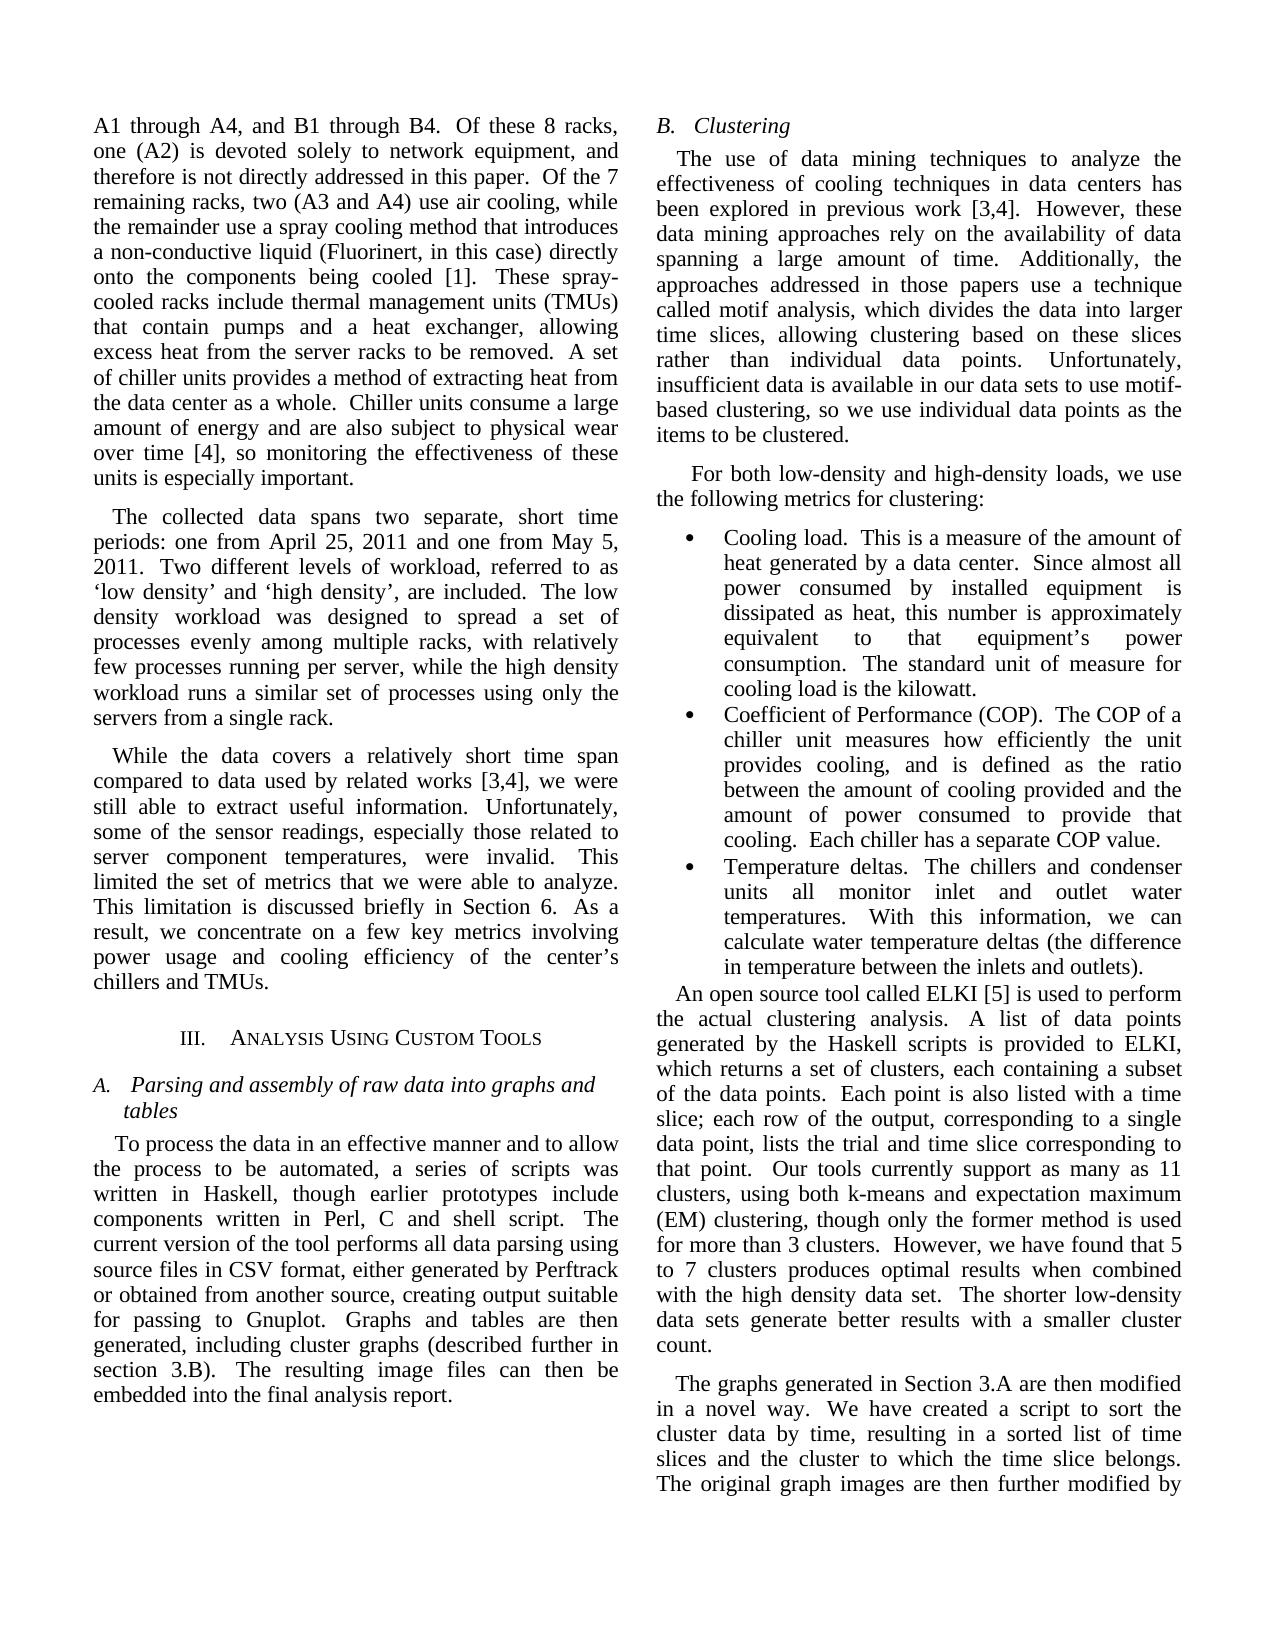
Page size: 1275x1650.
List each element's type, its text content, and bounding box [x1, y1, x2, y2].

list Coefficient of Performance (COP). The COP of a chiller unit measures how efficiently the unit provides cooling, and is defined as the ratio between the amount of cooling provided and the amount of power consumed to provide that cooling. Each chiller has a separate COP value. [686, 701, 1182, 853]
text The collected data spans two separate, short time periods: one from April 25, 2011 and one from May 5, 2011. Two different levels of workload, referred to as ‘low density’ and ‘high density’, are included. The low density workload was designed to spread a set of processes evenly among multiple racks, with relatively few processes running per server, while the high density workload runs a similar set of processes using only the servers from a single rack. [93, 503, 619, 730]
subtitle Analysis Using Custom Tools [93, 1024, 619, 1050]
text The graphs generated in Section 3.A are then modified in a novel way. We have created a script to sort the cluster data by time, resulting in a sorted list of time slices and the cluster to which the time slice belongs. The original graph images are then further modified by [656, 1370, 1182, 1497]
text To process the data in an effective manner and to allow the process to be automated, a series of scripts was written in Haskell, though earlier prototypes include components written in Perl, C and shell script. The current version of the tool performs all data parsing using source files in CSV format, either generated by Perftrack or obtained from another source, creating output suitable for passing to Gnuplot. Graphs and tables are then generated, including cluster graphs (described further in section 3.B). The resulting image files can then be embedded into the final analysis report. [93, 1130, 619, 1407]
text For both low-density and high-density loads, we use the following metrics for clustering: [656, 460, 1182, 512]
text The use of data mining techniques to analyze the effectiveness of cooling techniques in data centers has been explored in previous work [3,4]. However, these data mining approaches rely on the availability of data spanning a large amount of time. Additionally, the approaches addressed in those papers use a technique called motif analysis, which divides the data into larger time slices, allowing clustering based on these slices rather than individual data points. Unfortunately, insufficient data is available in our data sets to use motif- based clustering, so we use individual data points as the items to be clustered. [656, 145, 1182, 448]
subtitle Parsing and assembly of raw data into graphs and tables [93, 1071, 619, 1124]
list Temperature deltas. The chillers and condenser units all monitor inlet and outlet water temperatures. With this information, we can calculate water temperature deltas (the difference in temperature between the inlets and outlets). [686, 853, 1182, 980]
text An open source tool called ELKI [5] is used to perform the actual clustering analysis. A list of data points generated by the Haskell scripts is provided to ELKI, which returns a set of clusters, each containing a subset of the data points. Each point is also listed with a time slice; each row of the output, corresponding to a single data point, lists the trial and time slice corresponding to that point. Our tools currently support as many as 11 clusters, using both k-means and expectation maximum (EM) clustering, though only the former method is used for more than 3 clusters. However, we have found that 5 to 7 clusters produces optimal results when combined with the high density data set. The shorter low-density data sets generate better results with a smaller cluster count. [656, 980, 1182, 1357]
subtitle Clustering [656, 112, 1182, 139]
text While the data covers a relatively short time span compared to data used by related works [3,4], we were still able to extract useful information. Unfortunately, some of the sensor readings, especially those related to server component temperatures, were invalid. This limited the set of metrics that we were able to analyze. This limitation is discussed briefly in Section 6. As a result, we concentrate on a few key metrics involving power usage and cooling efficiency of the center’s chillers and TMUs. [93, 742, 619, 995]
text A1 through A4, and B1 through B4. Of these 8 racks, one (A2) is devoted solely to network equipment, and therefore is not directly addressed in this paper. Of the 7 remaining racks, two (A3 and A4) use air cooling, while the remainder use a spray cooling method that introduces a non-conductive liquid (Fluorinert, in this case) directly onto the components being cooled [1]. These spray-cooled racks include thermal management units (TMUs) that contain pumps and a heat exchanger, allowing excess heat from the server racks to be removed. A set of chiller units provides a method of extracting heat from the data center as a whole. Chiller units consume a large amount of energy and are also subject to physical wear over time [4], so monitoring the effectiveness of these units is especially important. [93, 112, 619, 490]
list Cooling load. This is a measure of the amount of heat generated by a data center. Since almost all power consumed by installed equipment is dissipated as heat, this number is approximately equivalent to that equipment’s power consumption. The standard unit of measure for cooling load is the kilowatt. [686, 524, 1182, 701]
